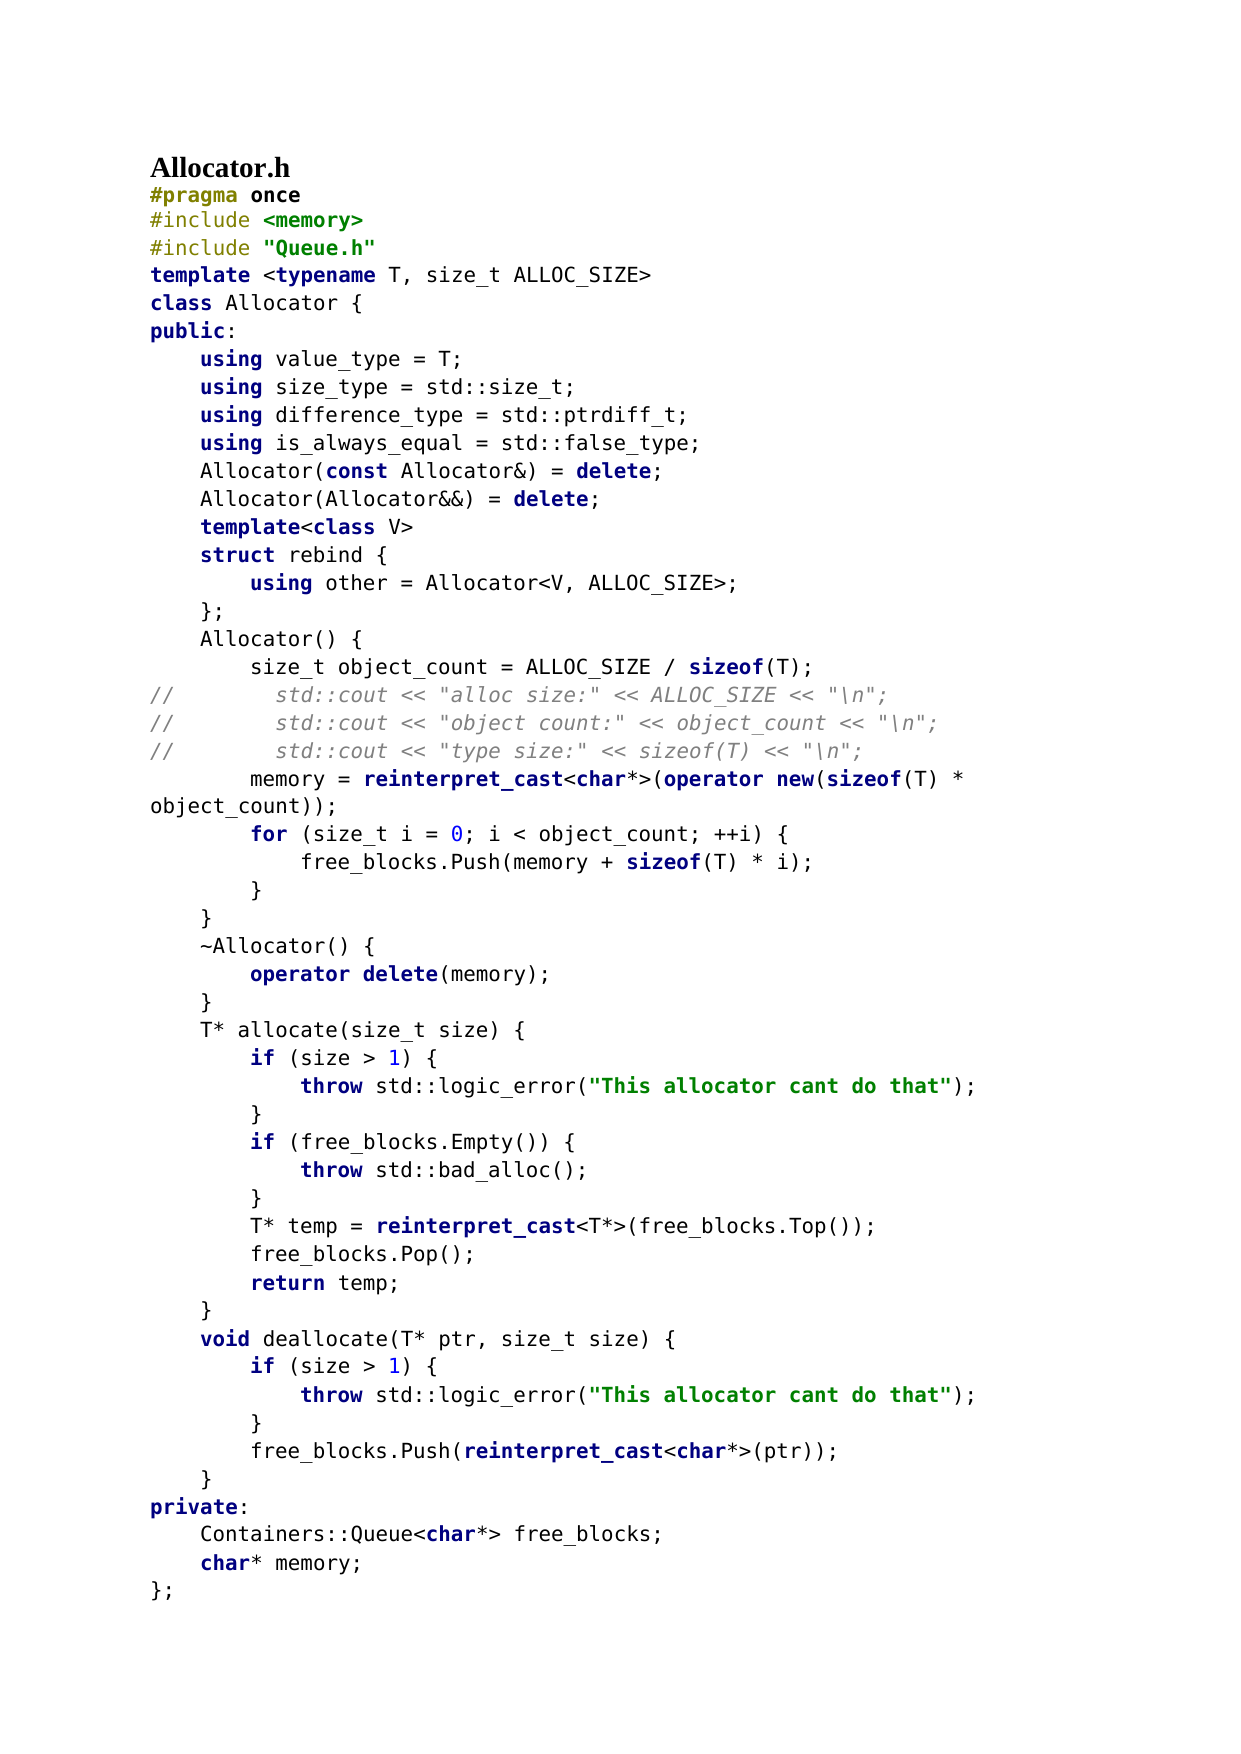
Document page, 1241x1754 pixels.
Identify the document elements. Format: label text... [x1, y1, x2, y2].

text // std::cout << "type size:" << sizeof(T) << "\n"; [150, 739, 1090, 763]
text } [150, 906, 1090, 931]
text free_blocks.Push(reinterpret_cast<char*>(ptr)); [150, 1439, 1090, 1463]
text }; [150, 1578, 1090, 1603]
text struct rebind { [150, 543, 1090, 567]
text operator delete(memory); [150, 962, 1090, 987]
text size_t object_count = ALLOC_SIZE / sizeof(T); [150, 655, 1090, 679]
text if (size > 1) { [150, 1354, 1090, 1379]
text }; [150, 599, 1090, 623]
text return temp; [150, 1271, 1090, 1295]
text memory = reinterpret_cast<char*>(operator new(sizeof(T) * object_count)); [150, 767, 1090, 819]
text using size_type = std::size_t; [150, 375, 1090, 399]
text private: [150, 1495, 1090, 1519]
text } [150, 1102, 1090, 1127]
text if (free_blocks.Empty()) { [150, 1130, 1090, 1155]
text #include "Queue.h" [150, 236, 1090, 260]
text // std::cout << "alloc size:" << ALLOC_SIZE << "\n"; [150, 683, 1090, 707]
text void deallocate(T* ptr, size_t size) { [150, 1327, 1090, 1351]
text Containers::Queue<char*> free_blocks; [150, 1522, 1090, 1547]
text char* memory; [150, 1551, 1090, 1575]
text public: [150, 319, 1090, 343]
text using other = Allocator<V, ALLOC_SIZE>; [150, 571, 1090, 595]
text using value_type = T; [150, 347, 1090, 371]
text template <typename T, size_t ALLOC_SIZE> [150, 263, 1090, 288]
text template<class V> [150, 515, 1090, 539]
text } [150, 1411, 1090, 1435]
text } [150, 1467, 1090, 1491]
text throw std::logic_error("This allocator cant do that"); [150, 1383, 1090, 1407]
text // std::cout << "object count:" << object_count << "\n"; [150, 711, 1090, 735]
text if (size > 1) { [150, 1046, 1090, 1071]
text class Allocator { [150, 291, 1090, 316]
text throw std::bad_alloc(); [150, 1158, 1090, 1183]
text using is_always_equal = std::false_type; [150, 431, 1090, 455]
text free_blocks.Pop(); [150, 1242, 1090, 1267]
text } [150, 990, 1090, 1014]
text Allocator(const Allocator&) = delete; [150, 459, 1090, 483]
text T* temp = reinterpret_cast<T*>(free_blocks.Top()); [150, 1214, 1090, 1239]
text Allocator.h [150, 150, 1090, 183]
text } [150, 878, 1090, 902]
text } [150, 1186, 1090, 1211]
text #pragma once [150, 183, 1090, 208]
text T* allocate(size_t size) { [150, 1018, 1090, 1043]
text Allocator(Allocator&&) = delete; [150, 487, 1090, 511]
text ~Allocator() { [150, 934, 1090, 958]
text free_blocks.Push(memory + sizeof(T) * i); [150, 850, 1090, 874]
text using difference_type = std::ptrdiff_t; [150, 403, 1090, 427]
text Allocator() { [150, 627, 1090, 651]
text } [150, 1298, 1090, 1323]
text for (size_t i = 0; i < object_count; ++i) { [150, 822, 1090, 846]
text throw std::logic_error("This allocator cant do that"); [150, 1074, 1090, 1099]
text #include <memory> [150, 208, 1090, 232]
